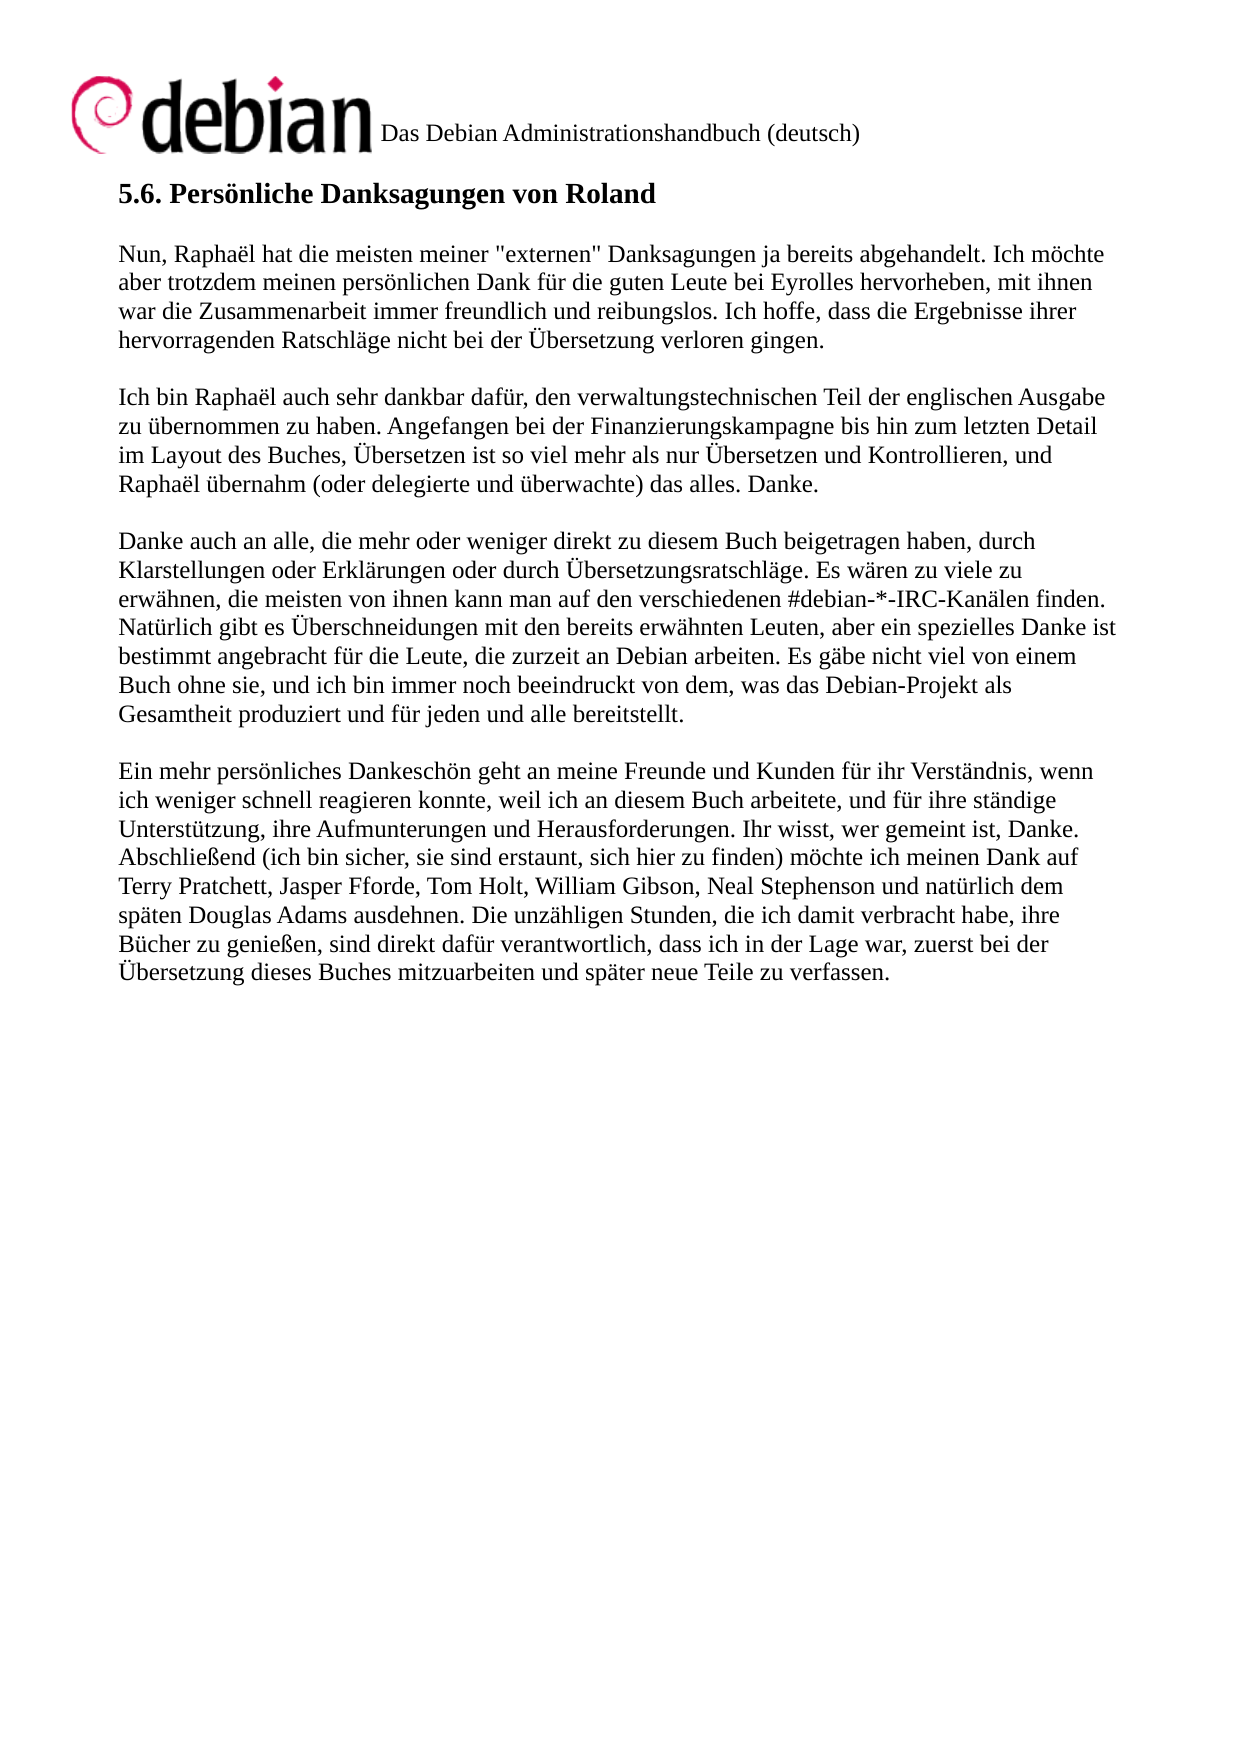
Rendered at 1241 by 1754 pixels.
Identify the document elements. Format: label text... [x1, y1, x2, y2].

text Abschließend (ich bin sicher, sie sind erstaunt, sich hier zu finden) möchte ich meinen Dank auf Terry Pratchett, Jasper Fforde, Tom Holt, William Gibson, Neal Stephenson und natürlich dem späten Douglas Adams ausdehnen. Die unzähligen Stunden, die ich damit verbracht habe, ihre Bücher zu genießen, sind direkt dafür verantwortlich, dass ich in der Lage war, zuerst bei der Übersetzung dieses Buches mitzuarbeiten und später neue Teile zu verfassen. [118, 842, 1122, 986]
text Nun, Raphaël hat die meisten meiner "externen" Danksagungen ja bereits abgehandelt. Ich möchte aber trotzdem meinen persönlichen Dank für die guten Leute bei Eyrolles hervorheben, mit ihnen war die Zusammenarbeit immer freundlich und reibungslos. Ich hoffe, dass die Ergebnisse ihrer hervorragenden Ratschläge nicht bei der Übersetzung verloren gingen. [118, 239, 1122, 354]
picture [71, 76, 372, 154]
text Natürlich gibt es Überschneidungen mit den bereits erwähnten Leuten, aber ein spezielles Danke ist bestimmt angebracht für die Leute, die zurzeit an Debian arbeiten. Es gäbe nicht viel von einem Buch ohne sie, und ich bin immer noch beeindruckt von dem, was das Debian-Projekt als Gesamtheit produziert und für jeden und alle bereitstellt. [118, 612, 1122, 727]
text Ich bin Raphaël auch sehr dankbar dafür, den verwaltungstechnischen Teil der englischen Ausgabe zu übernommen zu haben. Angefangen bei der Finanzierungskampagne bis hin zum letzten Detail im Layout des Buches, Übersetzen ist so viel mehr als nur Übersetzen und Kontrollieren, und Raphaël übernahm (oder delegierte und überwachte) das alles. Danke. [118, 382, 1122, 497]
text Danke auch an alle, die mehr oder weniger direkt zu diesem Buch beigetragen haben, durch Klarstellungen oder Erklärungen oder durch Übersetzungsratschläge. Es wären zu viele zu erwähnen, die meisten von ihnen kann man auf den verschiedenen #debian-*-IRC-Kanälen finden. [118, 526, 1122, 612]
text Ein mehr persönliches Dankeschön geht an meine Freunde und Kunden für ihr Verständnis, wenn ich weniger schnell reagieren konnte, weil ich an diesem Buch arbeitete, und für ihre ständige Unterstützung, ihre Aufmunterungen und Herausforderungen. Ihr wisst, wer gemeint ist, Danke. [118, 756, 1122, 842]
subtitle 5.6. Persönliche Danksagungen von Roland [118, 176, 1122, 210]
